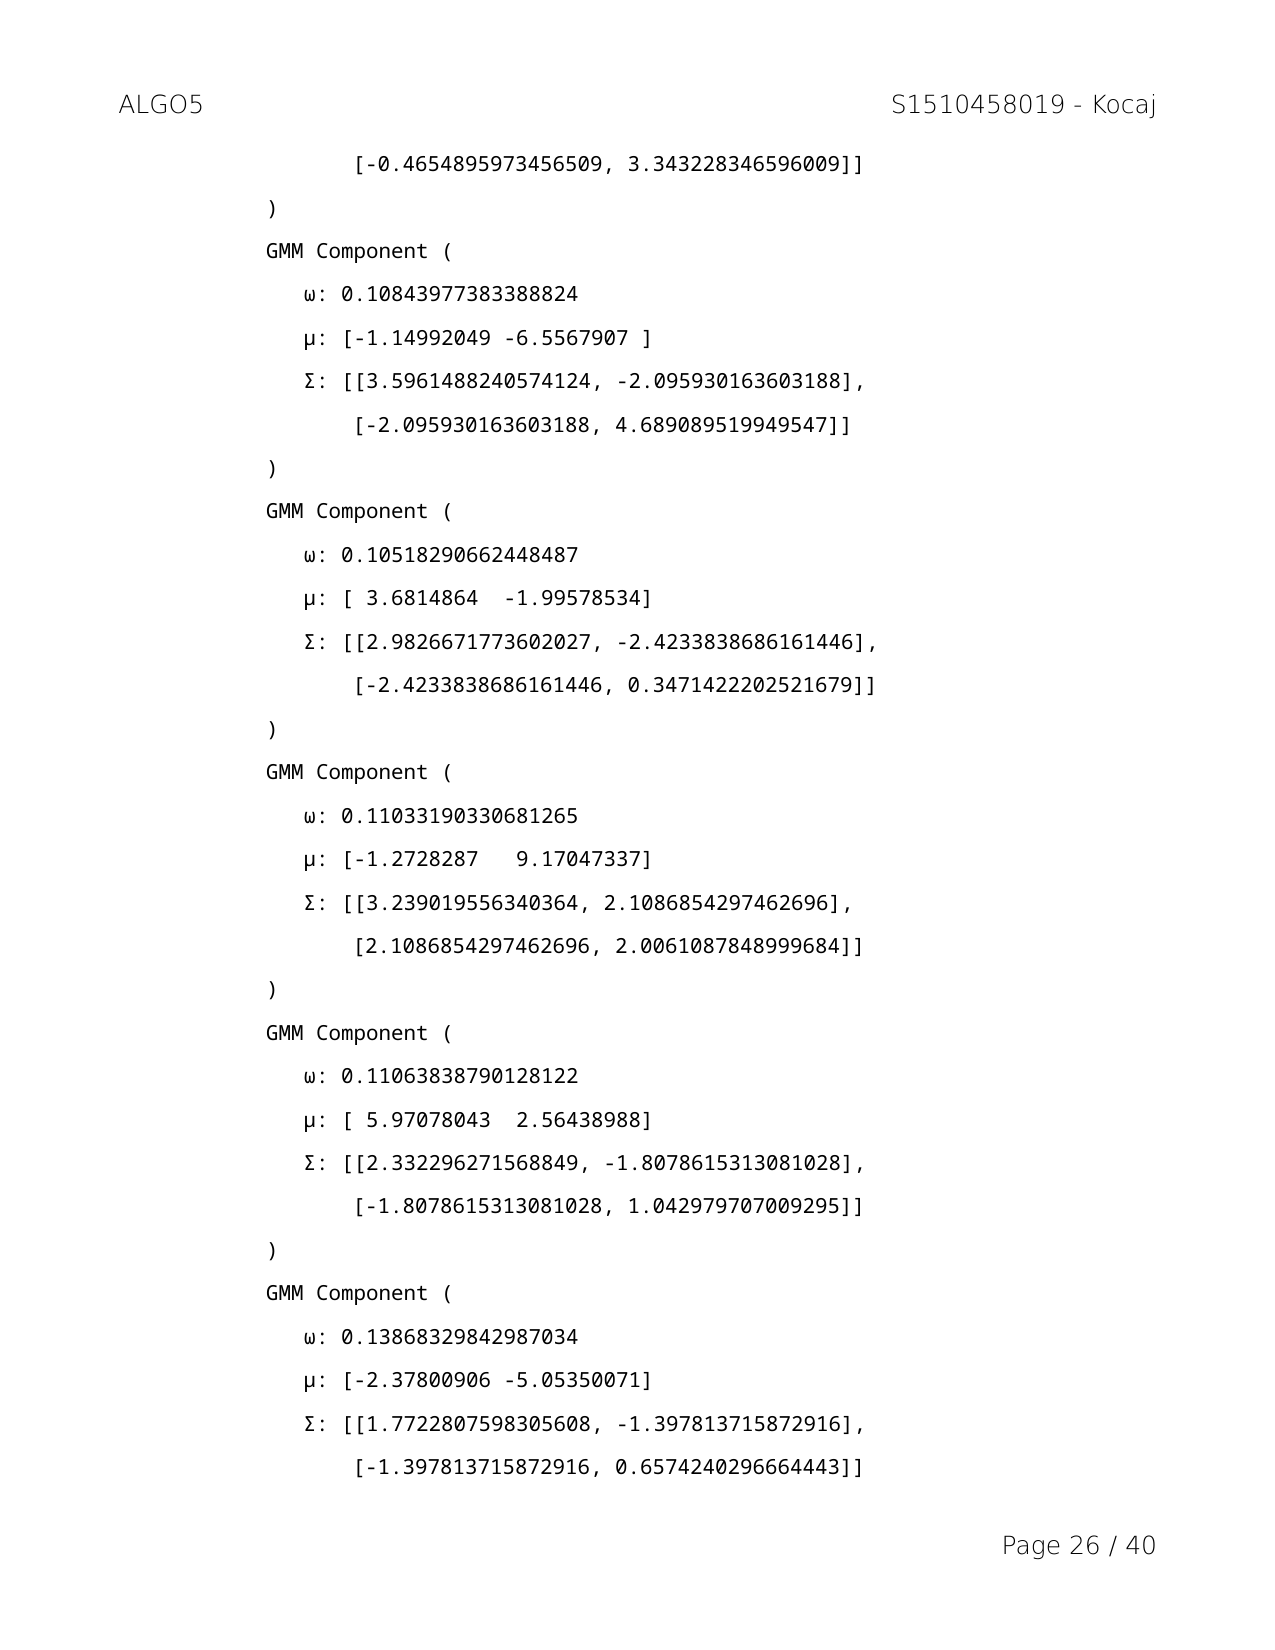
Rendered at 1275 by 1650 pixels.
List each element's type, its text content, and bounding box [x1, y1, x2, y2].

text ) [118, 1235, 1157, 1263]
text GMM Component ( [118, 757, 1157, 786]
text μ: [-1.14992049 -6.5567907 ] [118, 323, 1157, 351]
text GMM Component ( [118, 1018, 1157, 1046]
text GMM Component ( [118, 1278, 1157, 1307]
text Σ: [[3.239019556340364, 2.1086854297462696], [118, 888, 1157, 916]
text ω: 0.10843977383388824 [118, 279, 1157, 308]
text Σ: [[1.7722807598305608, -1.397813715872916], [118, 1409, 1157, 1437]
text [-0.4654895973456509, 3.343228346596009]] [118, 149, 1157, 178]
text ) [118, 193, 1157, 221]
text ) [118, 714, 1157, 742]
text Σ: [[3.5961488240574124, -2.095930163603188], [118, 366, 1157, 395]
text [2.1086854297462696, 2.0061087848999684]] [118, 931, 1157, 959]
text μ: [ 3.6814864 -1.99578534] [118, 583, 1157, 612]
text ω: 0.11063838790128122 [118, 1061, 1157, 1090]
text ω: 0.11033190330681265 [118, 801, 1157, 829]
text [-2.4233838686161446, 0.3471422202521679]] [118, 670, 1157, 699]
text μ: [ 5.97078043 2.56438988] [118, 1105, 1157, 1133]
text Σ: [[2.9826671773602027, -2.4233838686161446], [118, 627, 1157, 655]
text ω: 0.10518290662448487 [118, 540, 1157, 568]
text ) [118, 974, 1157, 1003]
text ω: 0.13868329842987034 [118, 1322, 1157, 1350]
text Σ: [[2.332296271568849, -1.8078615313081028], [118, 1148, 1157, 1177]
text ) [118, 453, 1157, 482]
text [-2.095930163603188, 4.689089519949547]] [118, 410, 1157, 438]
text μ: [-2.37800906 -5.05350071] [118, 1365, 1157, 1394]
text GMM Component ( [118, 236, 1157, 264]
text [-1.8078615313081028, 1.042979707009295]] [118, 1192, 1157, 1220]
text GMM Component ( [118, 497, 1157, 525]
text [-1.397813715872916, 0.6574240296664443]] [118, 1452, 1157, 1481]
text μ: [-1.2728287 9.17047337] [118, 844, 1157, 873]
